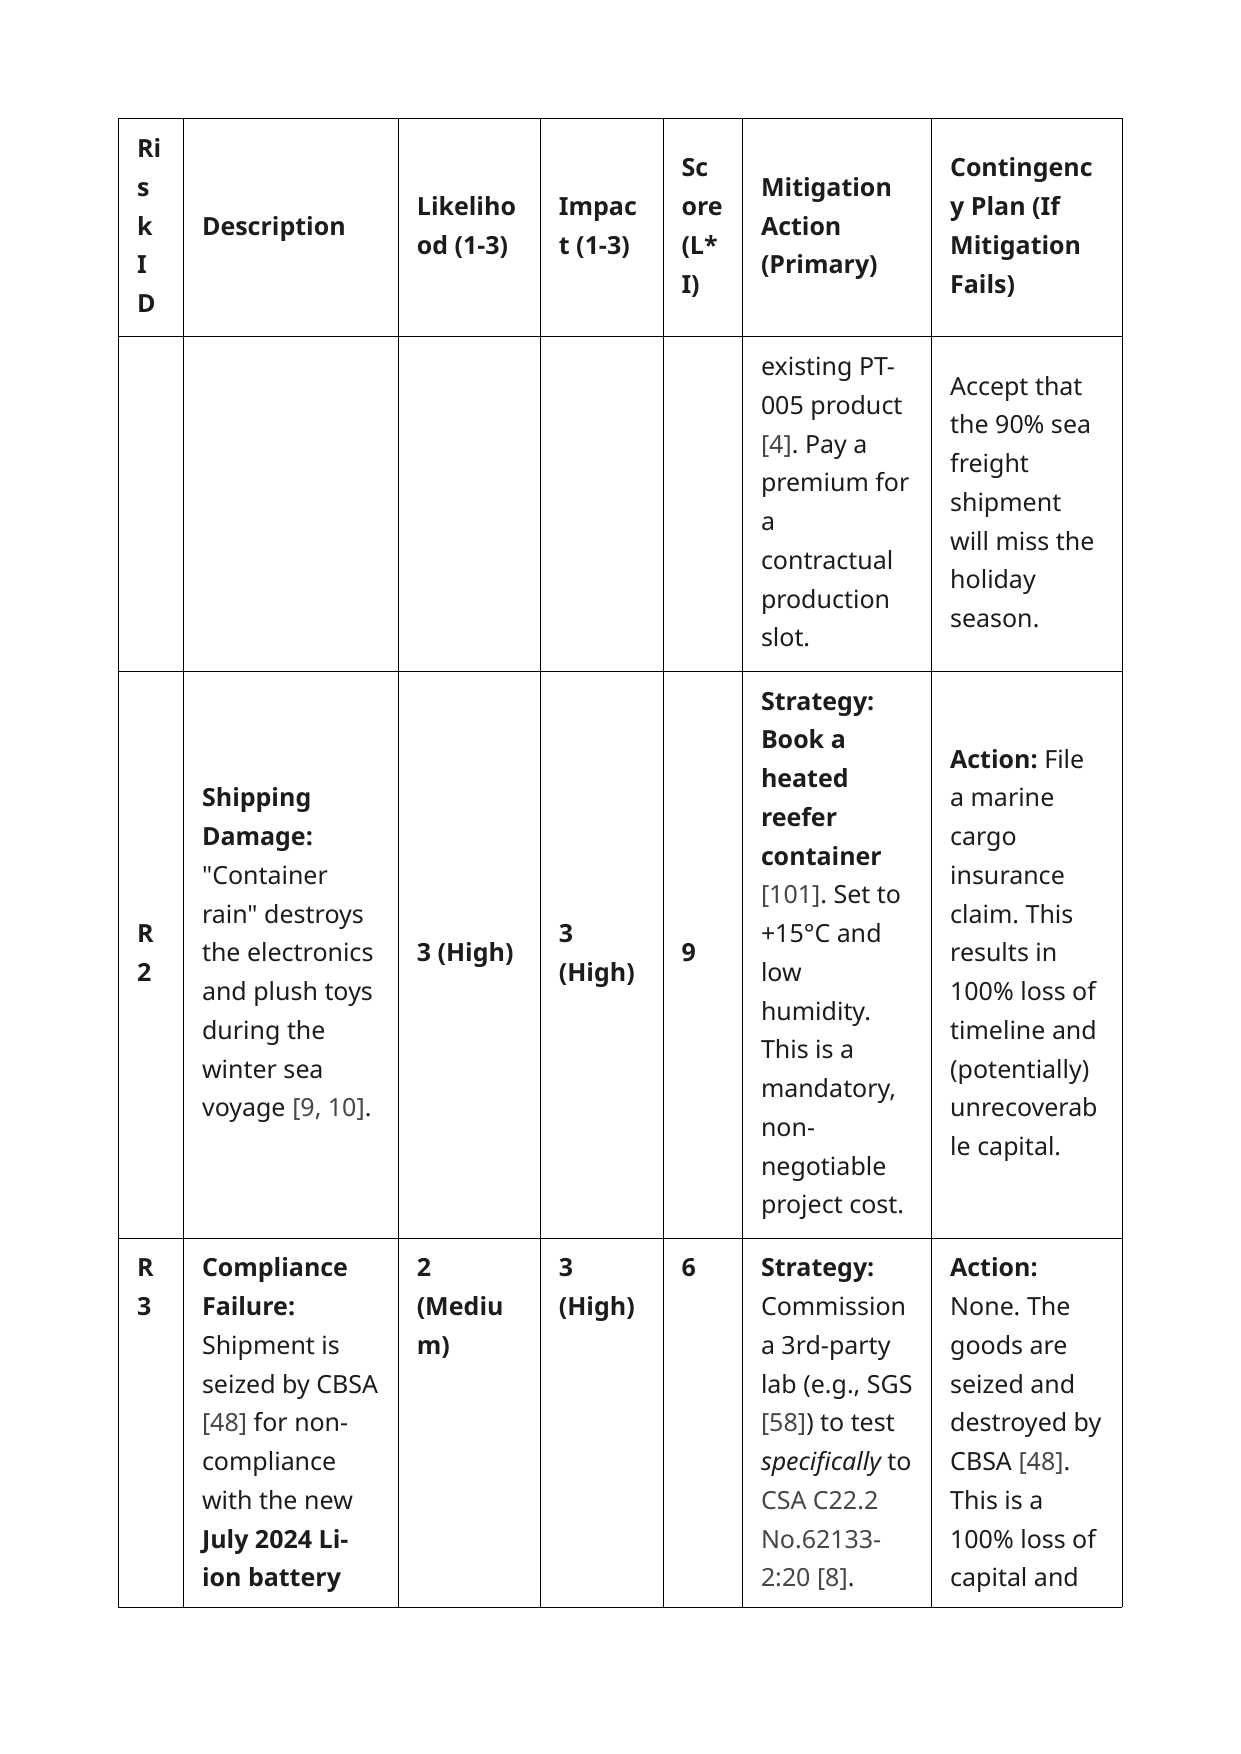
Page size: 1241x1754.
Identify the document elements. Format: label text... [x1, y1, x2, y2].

table_cell R3 [119, 1239, 183, 1607]
table_header Mitigation Action (Primary) [743, 119, 931, 336]
table_cell 2 (Medium) [399, 1239, 540, 1607]
table_header Description [184, 119, 398, 336]
table_cell Action: None. The goods are seized and destroyed by CBSA [48]. This is a 100% loss of capital and [932, 1239, 1122, 1607]
table_cell 9 [664, 672, 742, 1237]
table_cell Action: File a marine cargo insurance claim. This results in 100% loss of timeline and (potentially) unrecoverable capital. [932, 672, 1122, 1237]
table_cell Strategy: Commission a 3rd-party lab (e.g., SGS [58]) to test specifically to CSA C22.2 No.62133-2:20 [8]. [743, 1239, 931, 1607]
table_cell [399, 337, 540, 671]
table_cell Compliance Failure: Shipment is seized by CBSA [48] for non-compliance with the new July 2024 Li-ion battery [184, 1239, 398, 1607]
table_cell 3 (High) [541, 1239, 663, 1607]
table_cell Strategy: Book a heated reefer container [101]. Set to +15°C and low humidity. This is a mandatory, non-negotiable project cost. [743, 672, 931, 1237]
table_cell [184, 337, 398, 671]
table_header Impact (1-3) [541, 119, 663, 336]
table_cell [664, 337, 742, 671]
table_cell [541, 337, 663, 671]
table_cell 6 [664, 1239, 742, 1607]
table_header Risk ID [119, 119, 183, 336]
table_cell R2 [119, 672, 183, 1237]
table_header Likelihood (1-3) [399, 119, 540, 336]
table_header Score (L*I) [664, 119, 742, 336]
table_cell Accept that the 90% sea freight shipment will miss the holiday season. [932, 337, 1122, 671]
table_header Contingency Plan (If Mitigation Fails) [932, 119, 1122, 336]
table_cell [119, 337, 183, 671]
table_cell existing PT-005 product [4]. Pay a premium for a contractual production slot. [743, 337, 931, 671]
table_cell 3 (High) [399, 672, 540, 1237]
table_cell Shipping Damage: "Container rain" destroys the electronics and plush toys during the winter sea voyage [9, 10]. [184, 672, 398, 1237]
table_cell 3 (High) [541, 672, 663, 1237]
